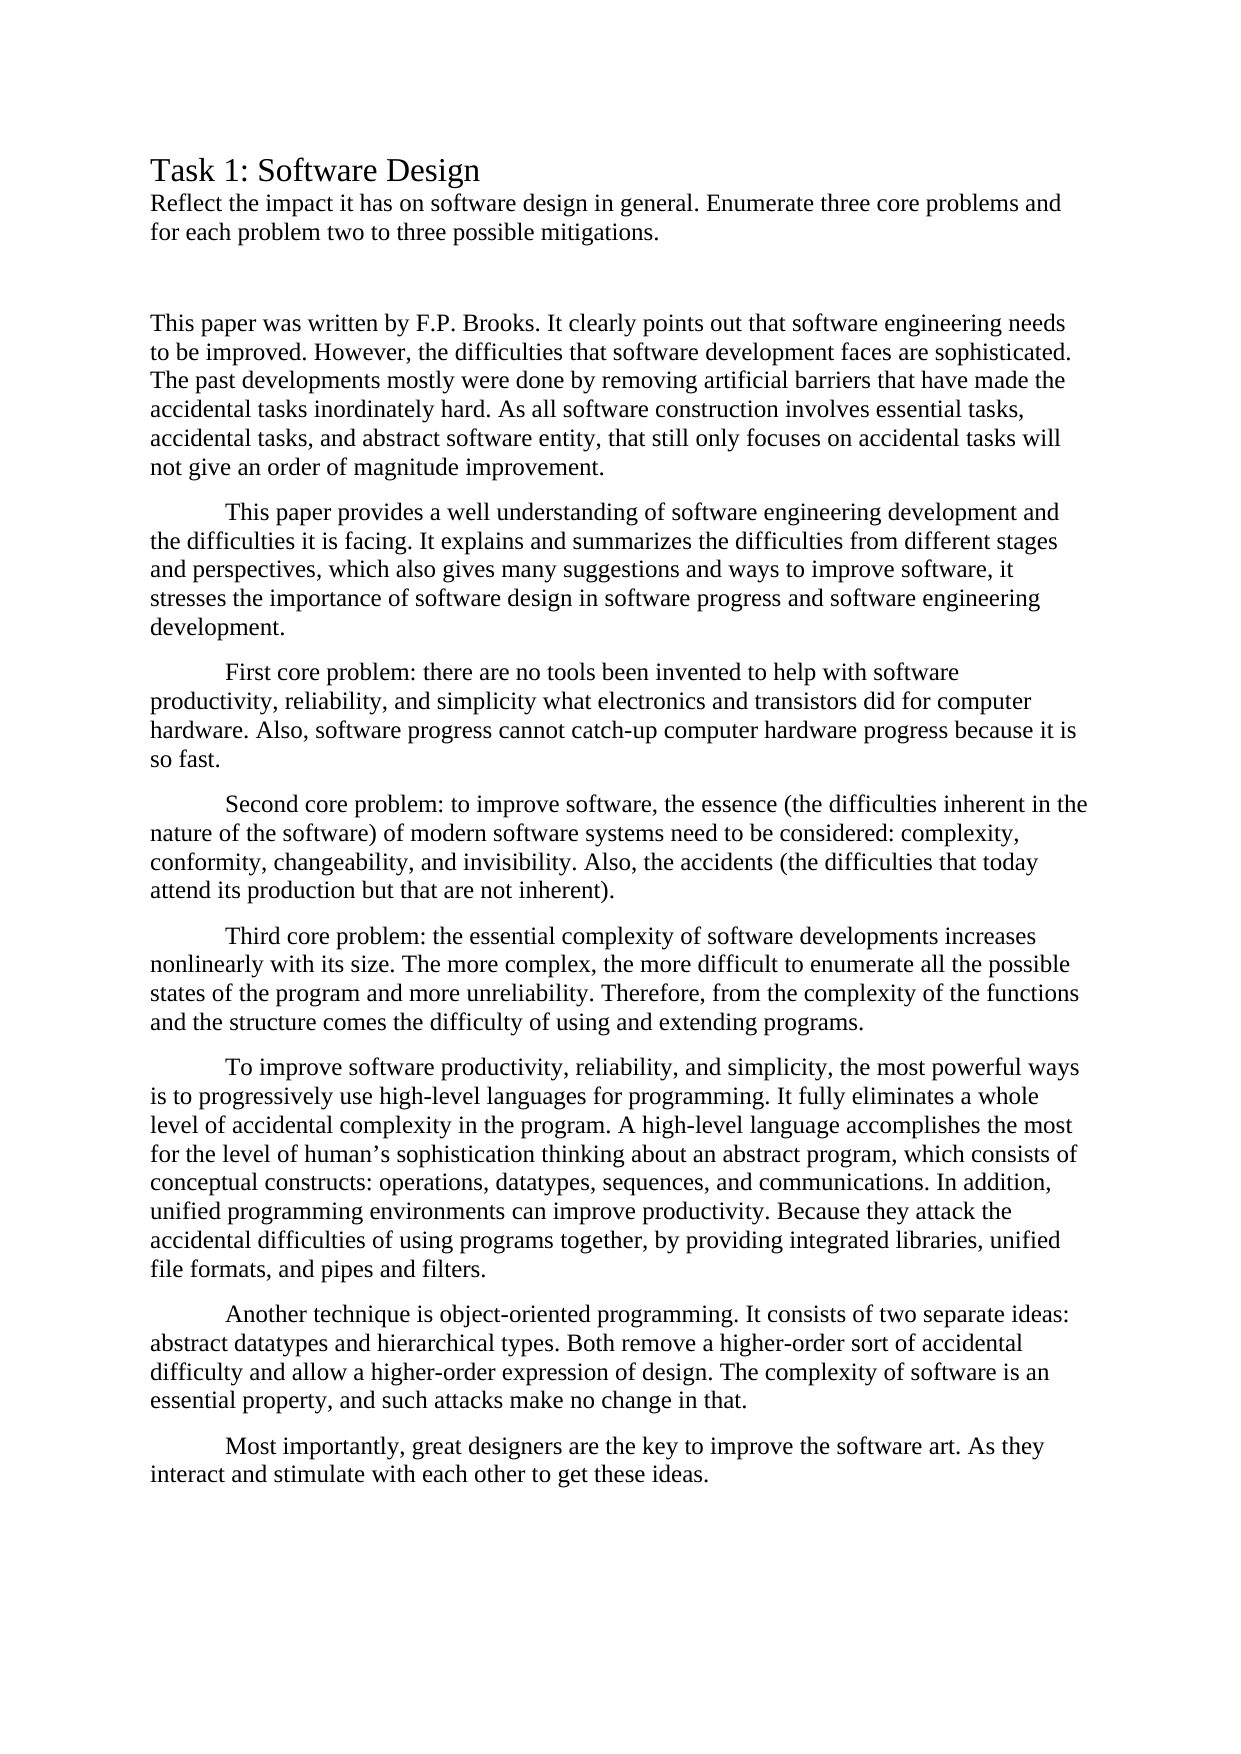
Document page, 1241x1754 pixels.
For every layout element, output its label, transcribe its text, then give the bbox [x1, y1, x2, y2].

text Another technique is object-oriented programming. It consists of two separate ideas: abstract datatypes and hierarchical types. Both remove a higher-order sort of accidental difficulty and allow a higher-order expression of design. The complexity of software is an essential property, and such attacks make no change in that. [150, 1299, 1090, 1414]
text To improve software productivity, reliability, and simplicity, the most powerful ways is to progressively use high-level languages for programming. It fully eliminates a whole level of accidental complexity in the program. A high-level language accomplishes the most for the level of human’s sophistication thinking about an abstract program, which consists of conceptual constructs: operations, datatypes, sequences, and communications. In addition, unified programming environments can improve productivity. Because they attack the accidental difficulties of using programs together, by providing integrated libraries, unified file formats, and pipes and filters. [150, 1052, 1090, 1282]
subtitle Task 1: Software Design [150, 150, 1090, 188]
text Third core problem: the essential complexity of software developments increases nonlinearly with its size. The more complex, the more difficult to enumerate all the possible states of the program and more unreliability. Therefore, from the complexity of the functions and the structure comes the difficulty of using and extending programs. [150, 921, 1090, 1036]
text Most importantly, great designers are the key to improve the software art. As they interact and stimulate with each other to get these ideas. [150, 1431, 1090, 1488]
text Reflect the impact it has on software design in general. Enumerate three core problems and for each problem two to three possible mitigations. [150, 188, 1090, 246]
text This paper provides a well understanding of software engineering development and the difficulties it is facing. It explains and summarizes the difficulties from different stages and perspectives, which also gives many suggestions and ways to improve software, it stresses the importance of software design in software progress and software engineering development. [150, 497, 1090, 641]
text First core problem: there are no tools been invented to help with software productivity, reliability, and simplicity what electronics and transistors did for computer hardware. Also, software progress cannot catch-up computer hardware progress because it is so fast. [150, 657, 1090, 772]
text Second core problem: to improve software, the essence (the difficulties inherent in the nature of the software) of modern software systems need to be considered: complexity, conformity, changeability, and invisibility. Also, the accidents (the difficulties that today attend its production but that are not inherent). [150, 789, 1090, 904]
text This paper was written by F.P. Brooks. It clearly points out that software engineering needs to be improved. However, the difficulties that software development faces are sophisticated. The past developments mostly were done by removing artificial barriers that have made the accidental tasks inordinately hard. As all software construction involves essential tasks, accidental tasks, and abstract software entity, that still only focuses on accidental tasks will not give an order of magnitude improvement. [150, 308, 1090, 480]
